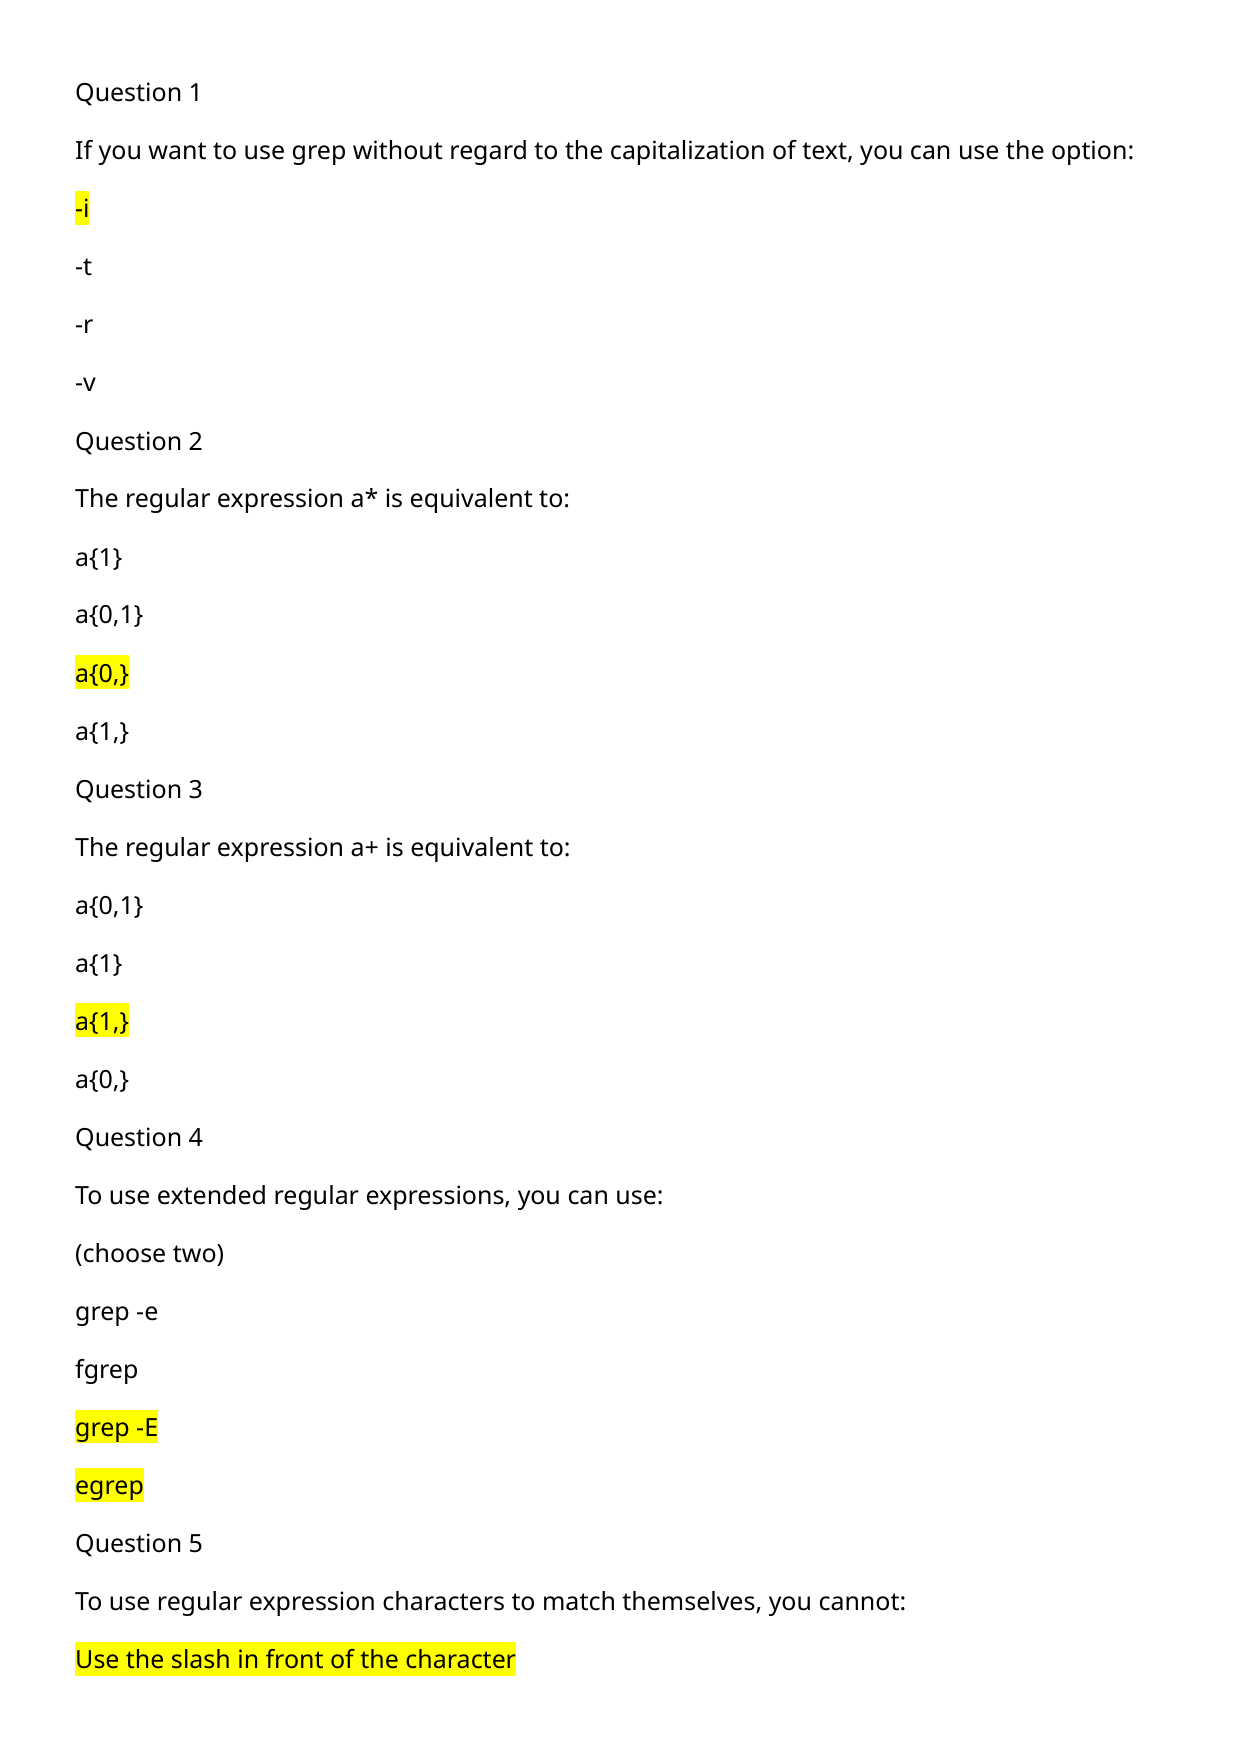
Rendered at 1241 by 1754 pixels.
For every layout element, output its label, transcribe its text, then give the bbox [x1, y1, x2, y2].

text a{0,} [75, 1061, 1165, 1095]
text a{1,} [75, 1003, 1165, 1037]
text fgrep [75, 1351, 1165, 1386]
text a{1,} [75, 713, 1165, 747]
text grep -E [75, 1409, 1165, 1443]
text (choose two) [75, 1235, 1165, 1269]
text The regular expression a+ is equivalent to: [75, 829, 1165, 863]
text a{0,1} [75, 887, 1165, 921]
text a{0,} [75, 655, 1165, 689]
text -r [75, 307, 1165, 341]
text a{1} [75, 539, 1165, 573]
text -v [75, 365, 1165, 399]
text Question 2 [75, 423, 1165, 457]
text Question 1 [75, 75, 1165, 109]
text To use regular expression characters to match themselves, you cannot: [75, 1583, 1165, 1618]
text grep -e [75, 1293, 1165, 1327]
text The regular expression a* is equivalent to: [75, 481, 1165, 515]
text Question 5 [75, 1526, 1165, 1559]
text a{0,1} [75, 597, 1165, 631]
text -i [75, 191, 1165, 225]
text To use extended regular expressions, you can use: [75, 1177, 1165, 1211]
text Question 4 [75, 1119, 1165, 1153]
text Question 3 [75, 771, 1165, 805]
text If you want to use grep without regard to the capitalization of text, you can use the option: [75, 133, 1165, 167]
text Use the slash in front of the character [75, 1642, 1165, 1676]
text a{1} [75, 945, 1165, 979]
text -t [75, 249, 1165, 283]
text egrep [75, 1467, 1165, 1502]
